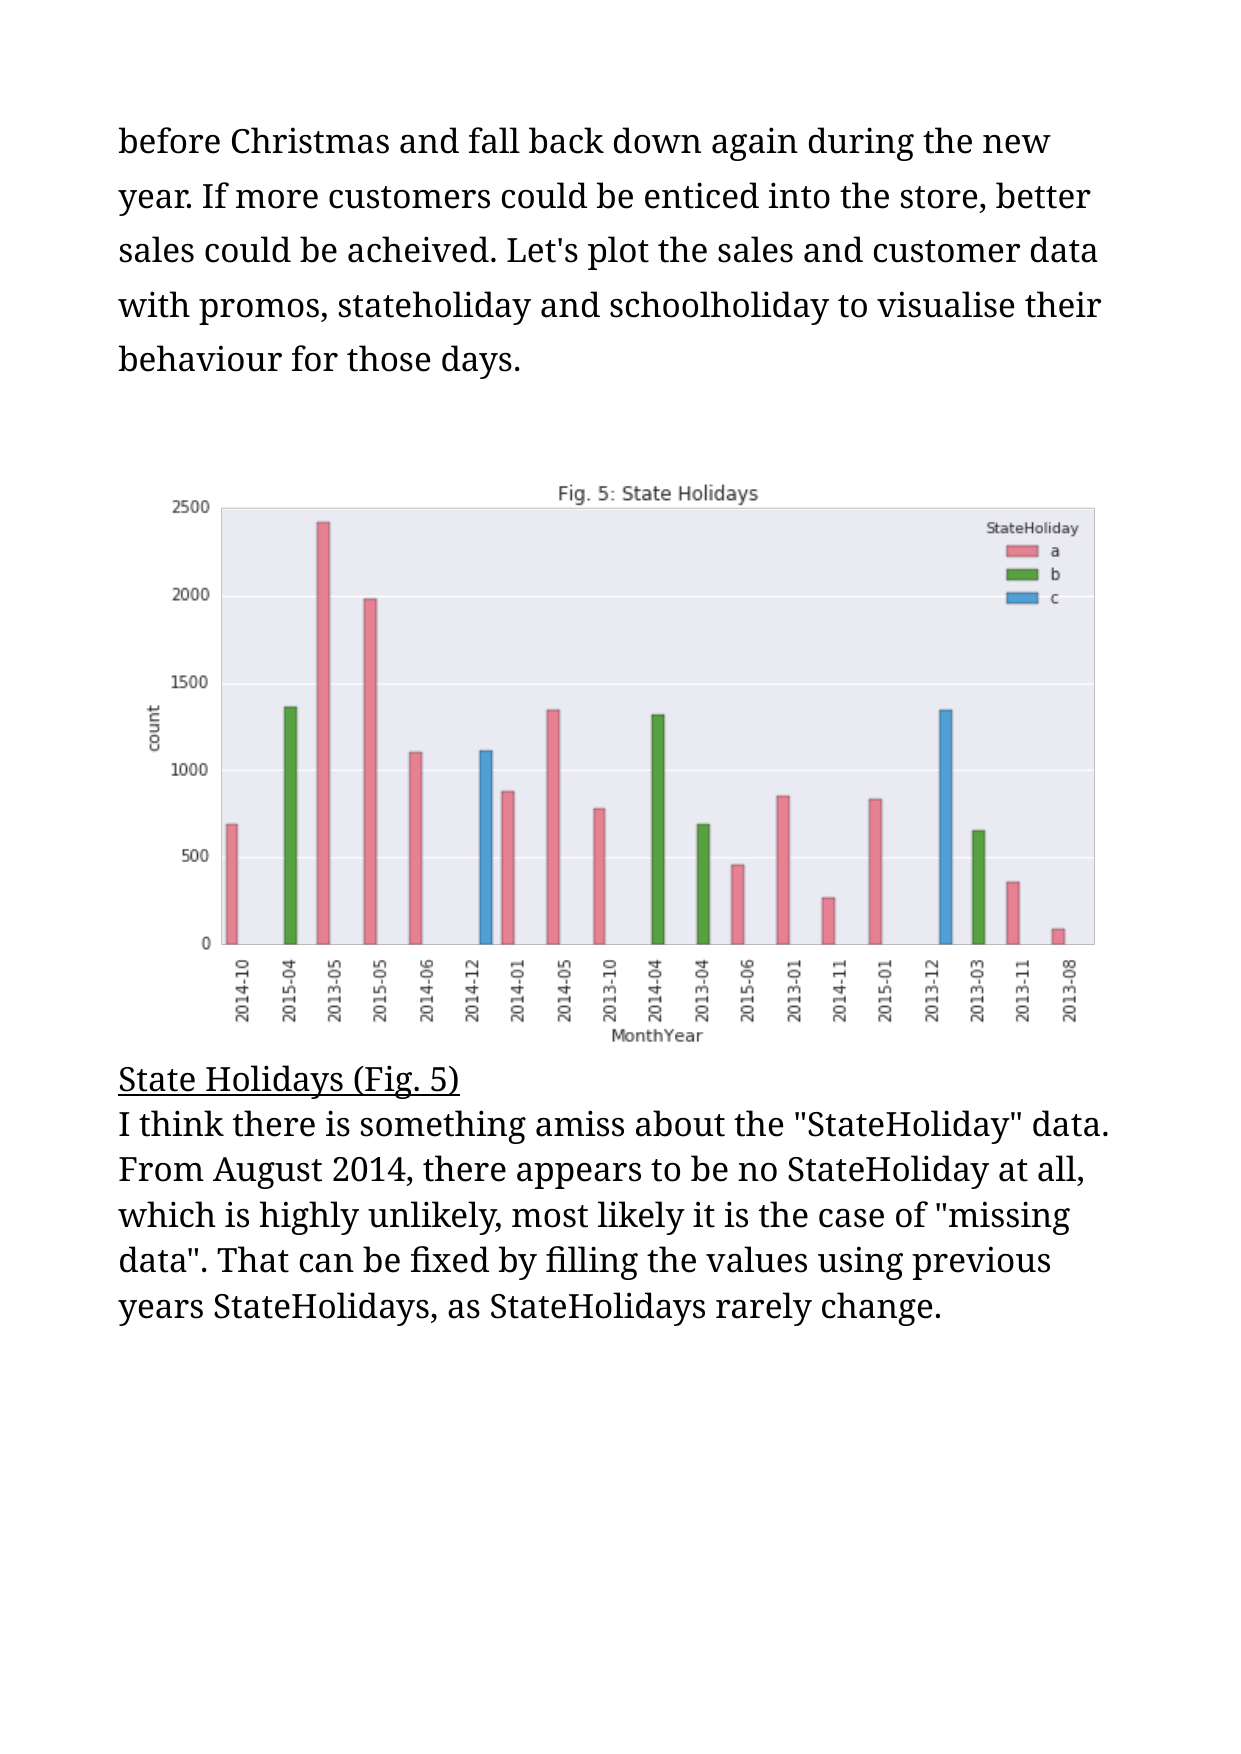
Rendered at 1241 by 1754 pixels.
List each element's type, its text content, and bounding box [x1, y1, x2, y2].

text I think there is something amiss about the "StateHoliday" data. From August 2014, there appears to be no StateHoliday at all, which is highly unlikely, most likely it is the case of "missing data". That can be fixed by filling the values using previous years StateHolidays, as StateHolidays rarely change. [118, 1101, 1122, 1328]
text before Christmas and fall back down again during the new year. If more customers could be enticed into the store, better sales could be acheived. Let's plot the sales and customer data with promos, stateholiday and schoolholiday to visualise their behaviour for those days. [118, 118, 1122, 381]
subtitle State Holidays (Fig. 5) [118, 538, 1122, 1101]
